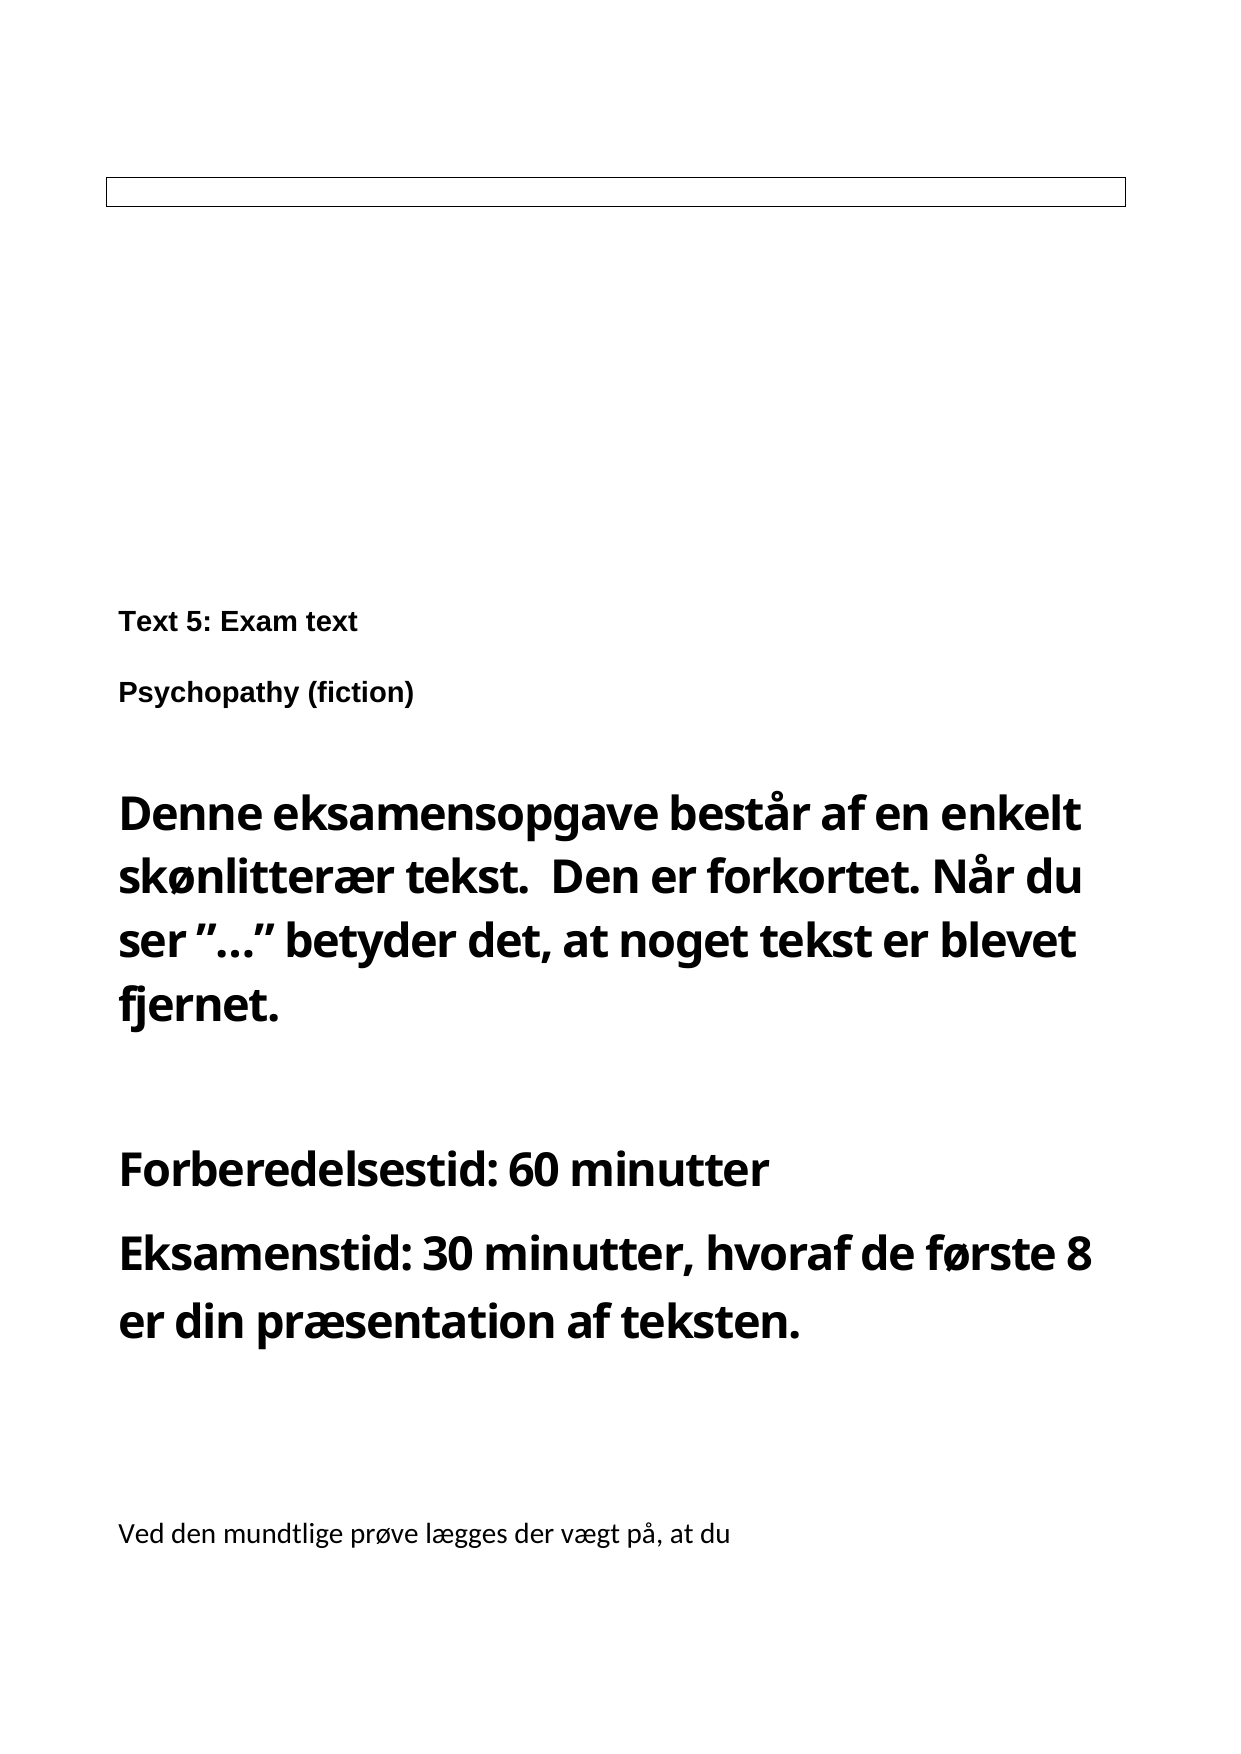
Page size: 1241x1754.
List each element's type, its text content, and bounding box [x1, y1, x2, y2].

table_header [107, 178, 1125, 206]
text Text 5: Exam text [118, 604, 1122, 638]
text Forberedelsestid: 60 minutter [118, 1136, 1122, 1200]
text Psychopathy (fiction) [118, 675, 1122, 709]
text Eksamenstid: 30 minutter, hvoraf de første 8 er din præsentation af teksten. [118, 1220, 1122, 1352]
text Denne eksamensopgave består af en enkelt skønlitterær tekst. Den er forkortet. Når du ser ”…” betyder det, at noget tekst er blevet fjernet. [118, 780, 1122, 1035]
text Ved den mundtlige prøve lægges der vægt på, at du [118, 1515, 1122, 1551]
